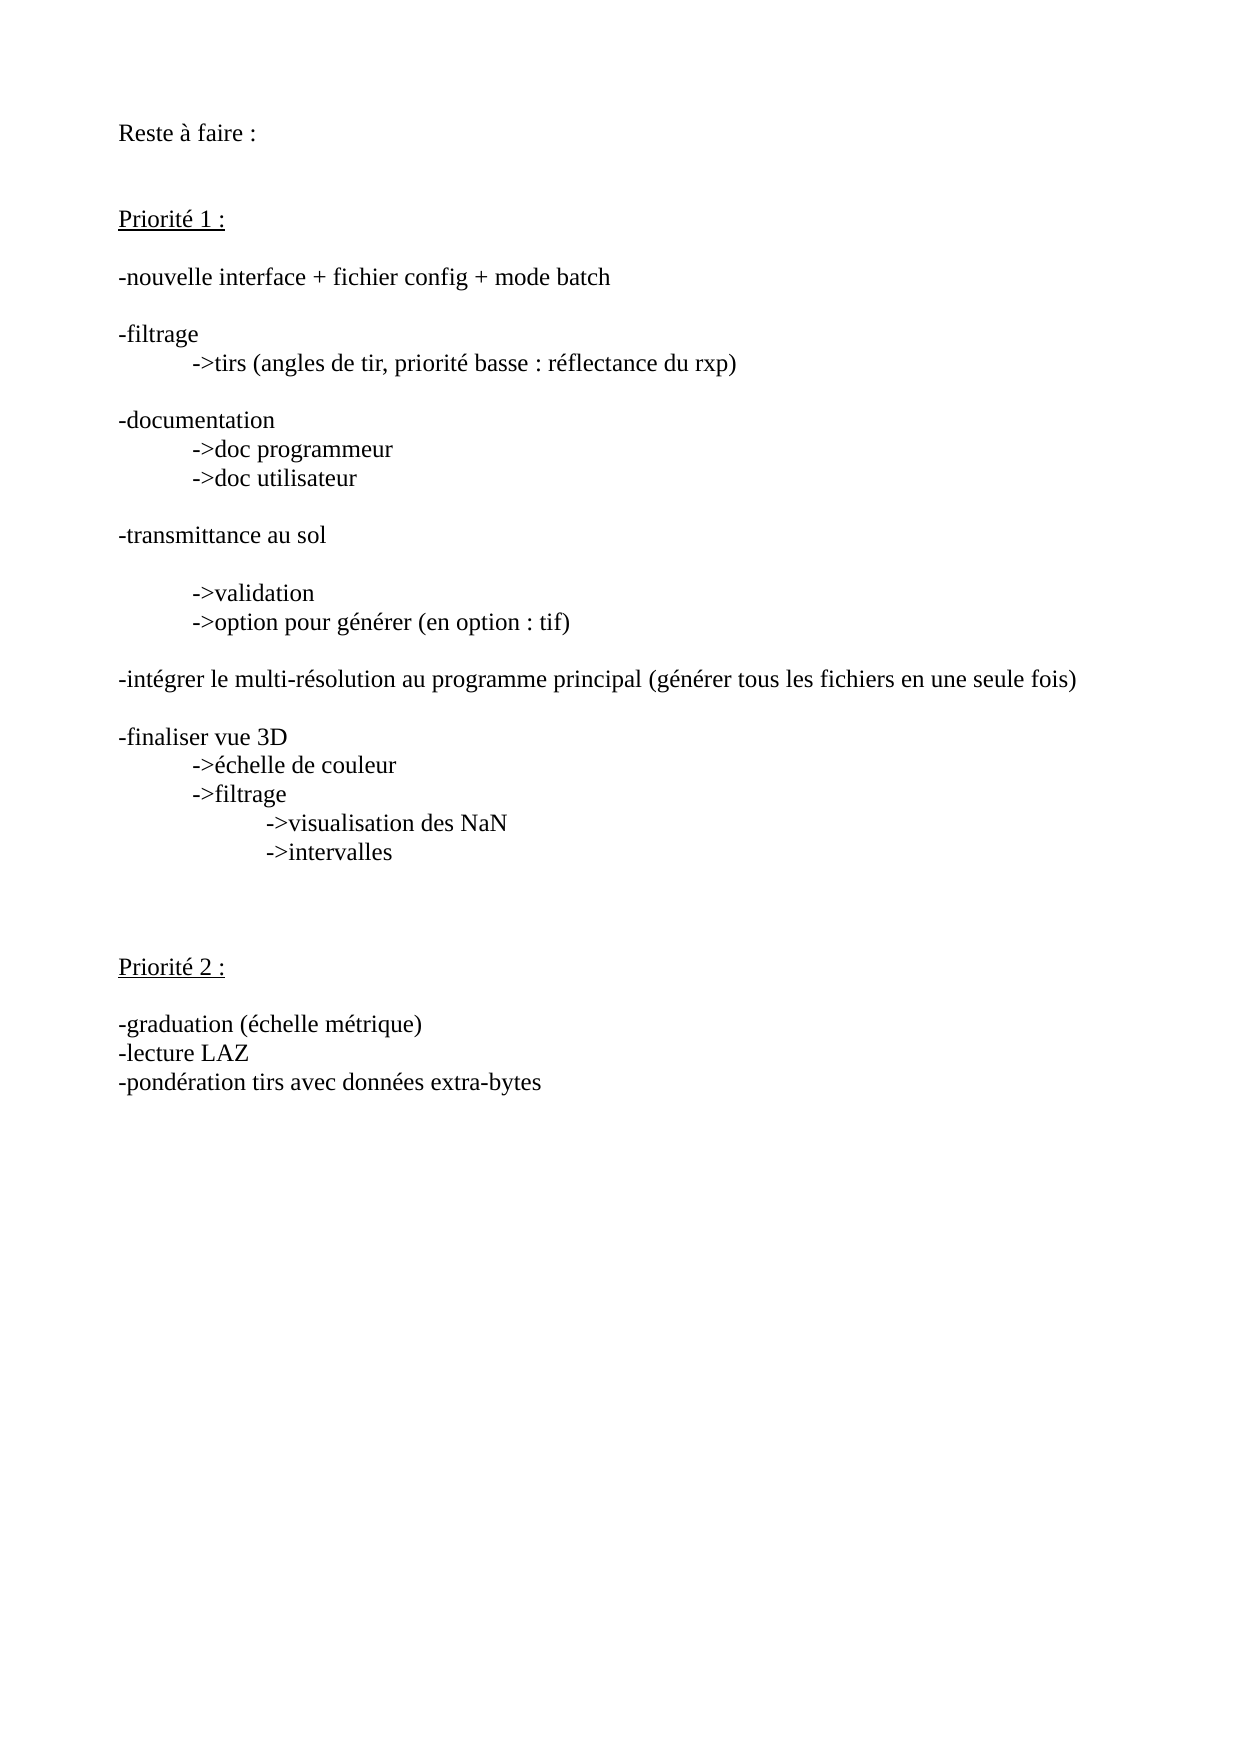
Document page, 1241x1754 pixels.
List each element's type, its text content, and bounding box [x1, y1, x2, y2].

text ->doc utilisateur [118, 463, 1122, 492]
text -documentation [118, 406, 1122, 434]
text Reste à faire : [118, 118, 1122, 147]
text -finaliser vue 3D [118, 722, 1122, 751]
text Priorité 1 : [118, 204, 1122, 233]
text -pondération tirs avec données extra-bytes [118, 1067, 1122, 1096]
text -lecture LAZ [118, 1038, 1122, 1067]
text ->tirs (angles de tir, priorité basse : réflectance du rxp) [118, 348, 1122, 377]
text -nouvelle interface + fichier config + mode batch [118, 262, 1122, 291]
text -transmittance au sol [118, 521, 1122, 549]
text ->validation [118, 578, 1122, 607]
text ->intervalles [118, 837, 1122, 866]
text Priorité 2 : [118, 952, 1122, 981]
text ->option pour générer (en option : tif) [118, 607, 1122, 636]
text ->visualisation des NaN [118, 808, 1122, 837]
text ->filtrage [118, 779, 1122, 808]
text -graduation (échelle métrique) [118, 1009, 1122, 1038]
text ->doc programmeur [118, 434, 1122, 463]
text -filtrage [118, 319, 1122, 348]
text -intégrer le multi-résolution au programme principal (générer tous les fichiers en une seule fois) [118, 664, 1122, 693]
text ->échelle de couleur [118, 751, 1122, 779]
